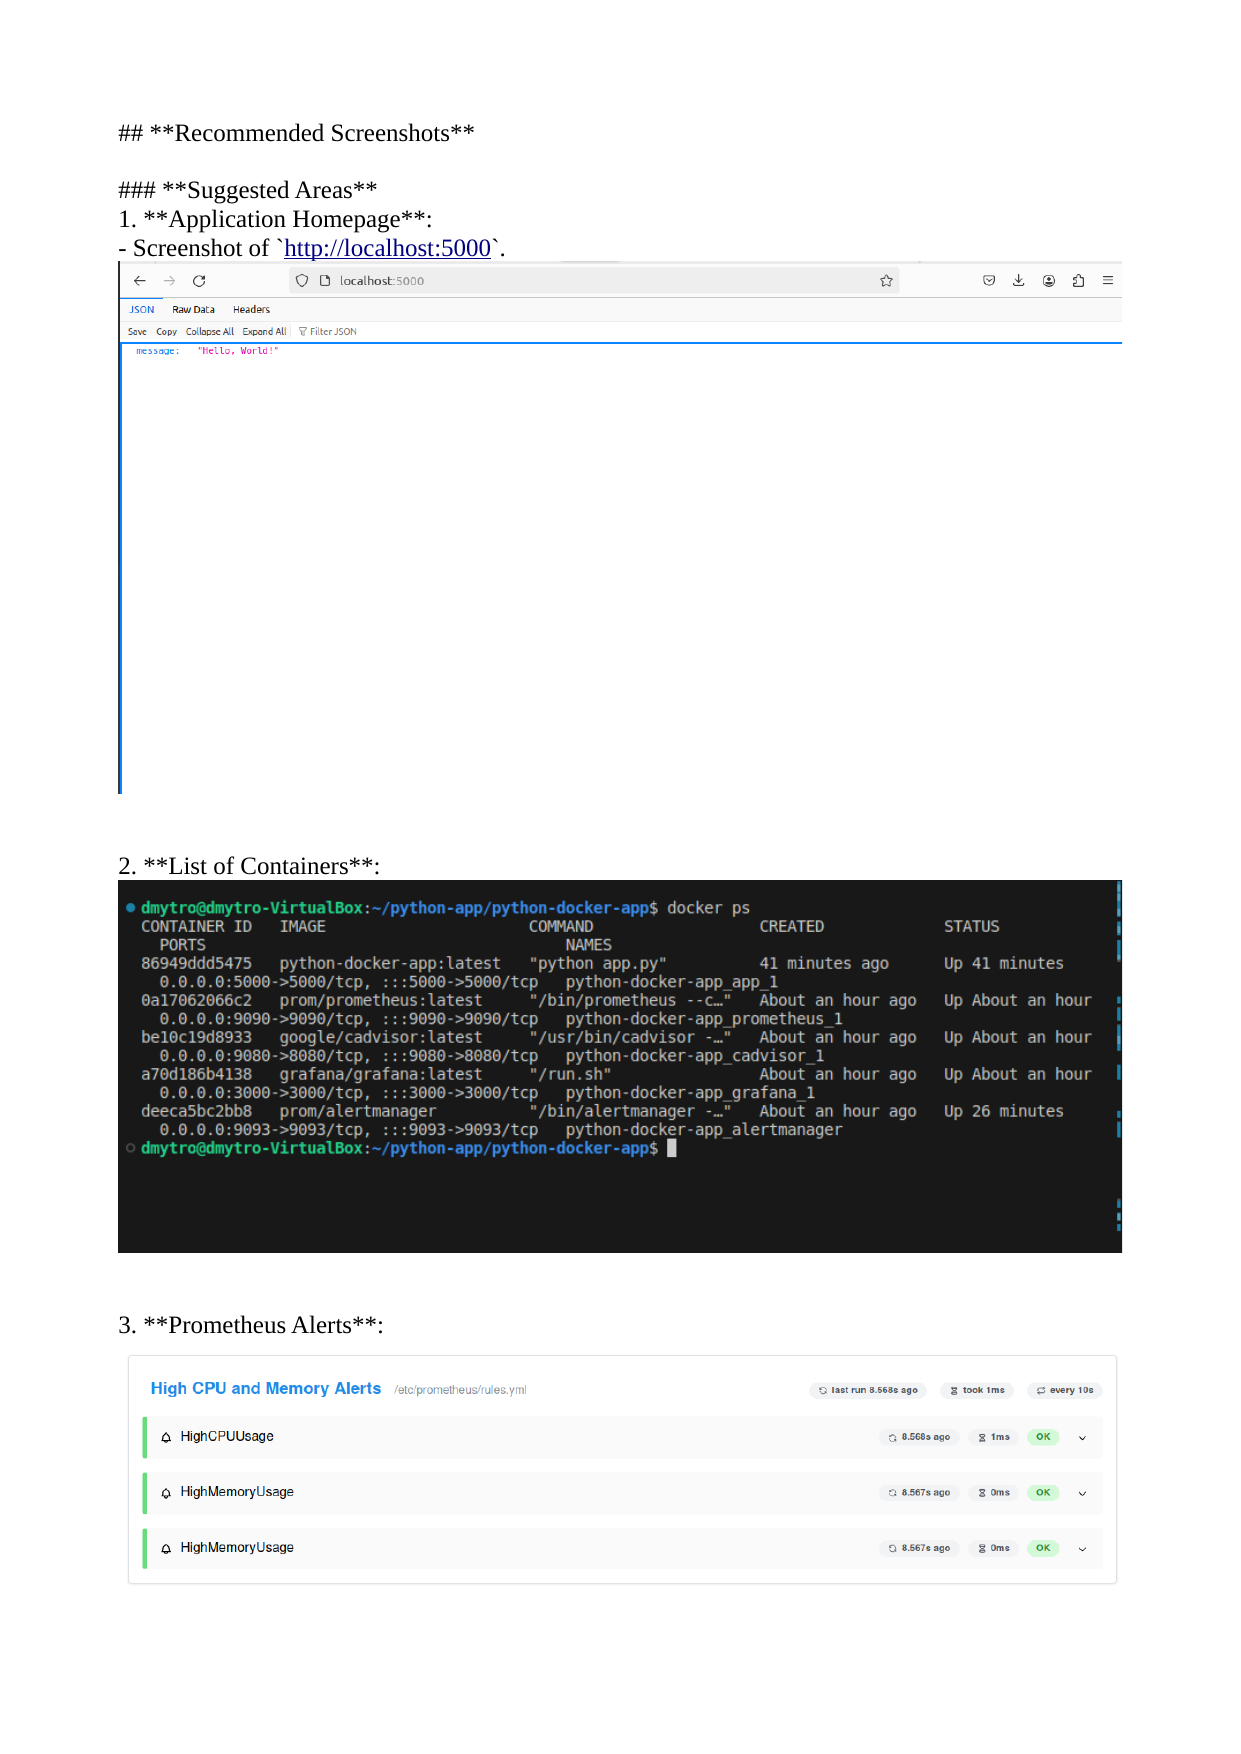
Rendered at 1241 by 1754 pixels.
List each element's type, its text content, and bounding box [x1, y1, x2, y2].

text - Screenshot of `http://localhost:5000`. [118, 233, 1122, 261]
text ### **Suggested Areas** [118, 176, 1122, 204]
text ## **Recommended Screenshots** [118, 118, 1122, 147]
picture [118, 1338, 1123, 1603]
text 1. **Application Homepage**: [118, 204, 1122, 233]
picture [118, 880, 1123, 1253]
picture [118, 261, 1123, 794]
text 3. **Prometheus Alerts**: [118, 1310, 1122, 1338]
text 2. **List of Containers**: [118, 851, 1122, 880]
